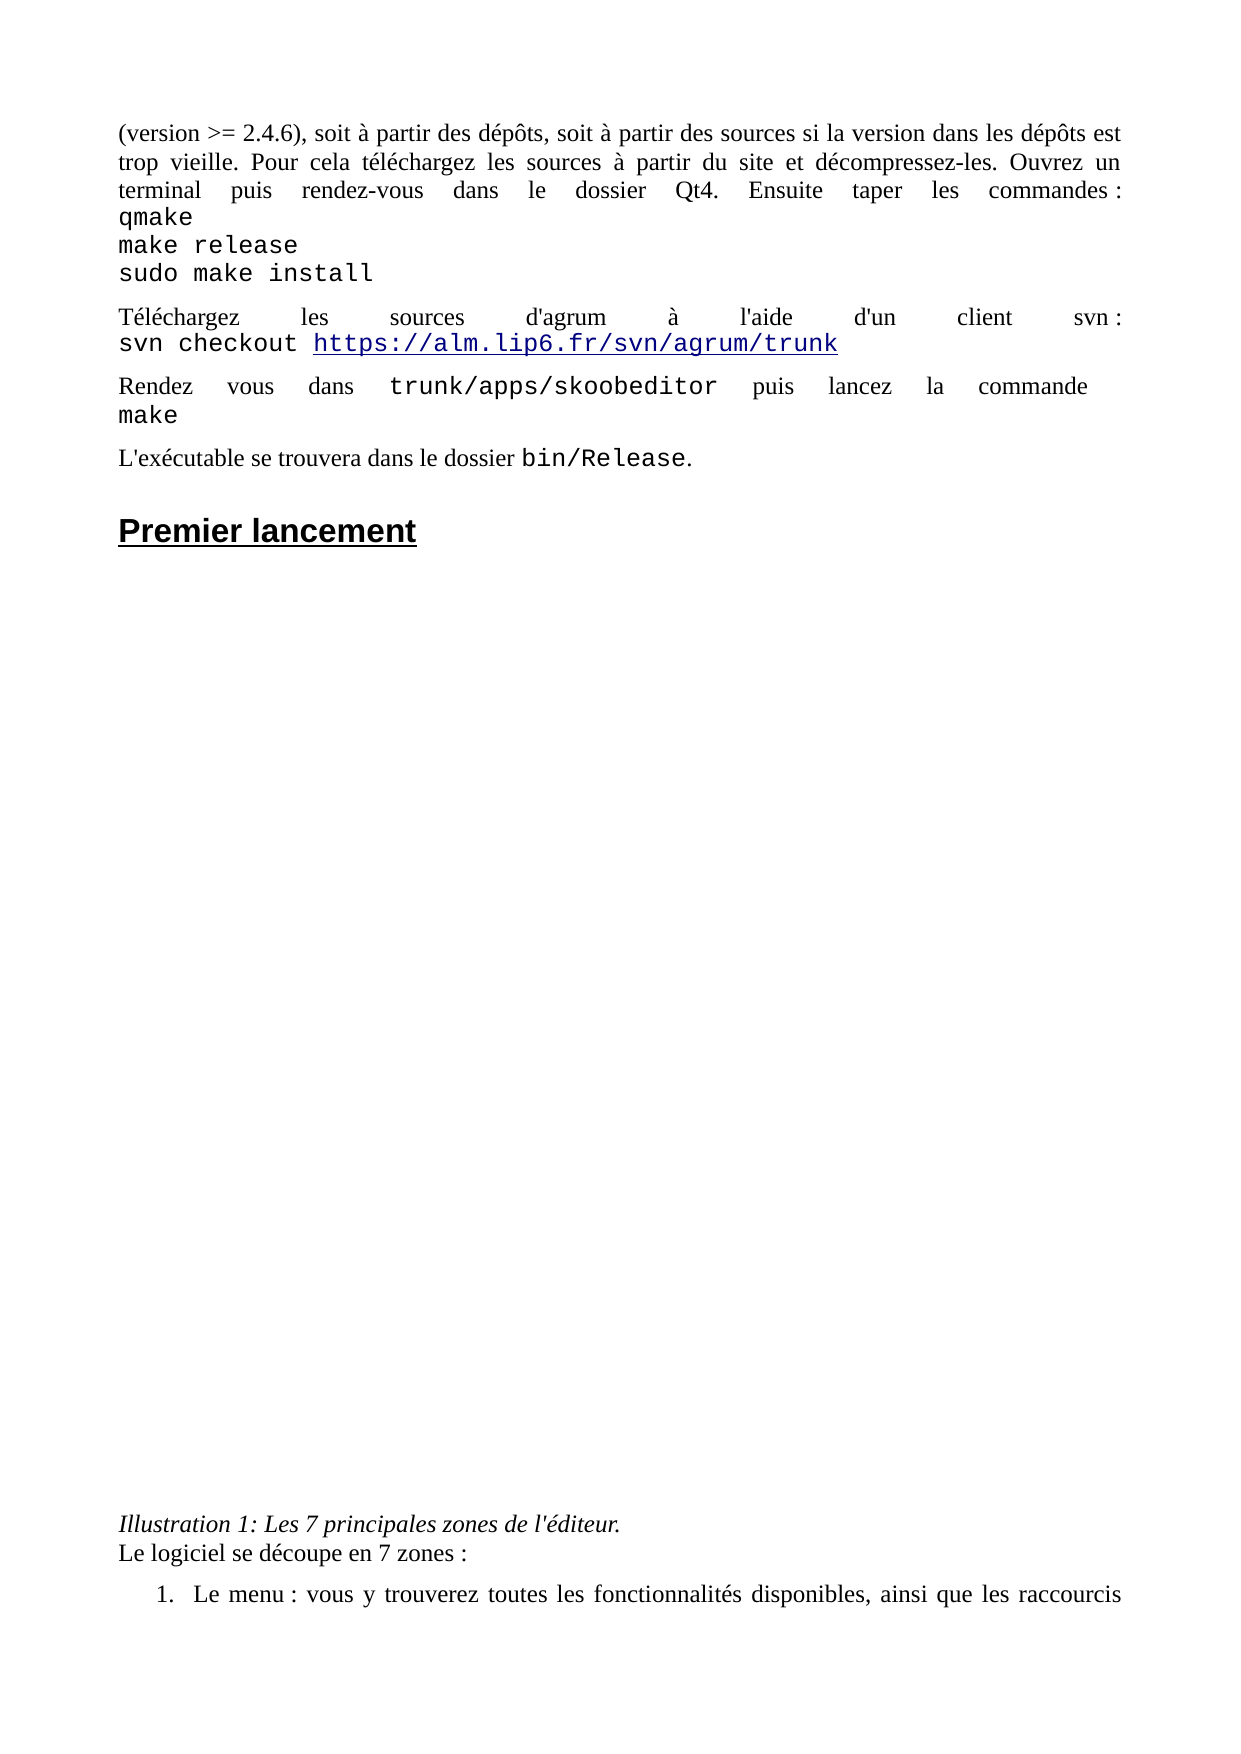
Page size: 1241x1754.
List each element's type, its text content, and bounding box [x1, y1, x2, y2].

subtitle Premier lancement [118, 511, 1122, 550]
text Le logiciel se découpe en 7 zones : [118, 1538, 1122, 1566]
text [118, 558, 1122, 571]
text Rendez vous dans trunk/apps/skoobeditor puis lancez la commande make [118, 371, 1122, 431]
text L'exécutable se trouvera dans le dossier bin/Release. [118, 443, 1122, 474]
text Illustration 1: Les 7 principales zones de l'éditeur. [118, 571, 1122, 1538]
text Téléchargez les sources d'agrum à l'aide d'un client svn : svn checkout https://alm.lip6.fr/svn/agrum/trunk [118, 302, 1122, 359]
list Le menu : vous y trouverez toutes les fonctionnalités disponibles, ainsi que les raccourcis [156, 1579, 1122, 1608]
text (version >= 2.4.6), soit à partir des dépôts, soit à partir des sources si la version dans les dépôts est trop vieille. Pour cela téléchargez les sources à partir du site et décompressez-les. Ouvrez un terminal puis rendez-vous dans le dossier Qt4. Ensuite taper les commandes : qmake make release sudo make install [118, 118, 1122, 289]
